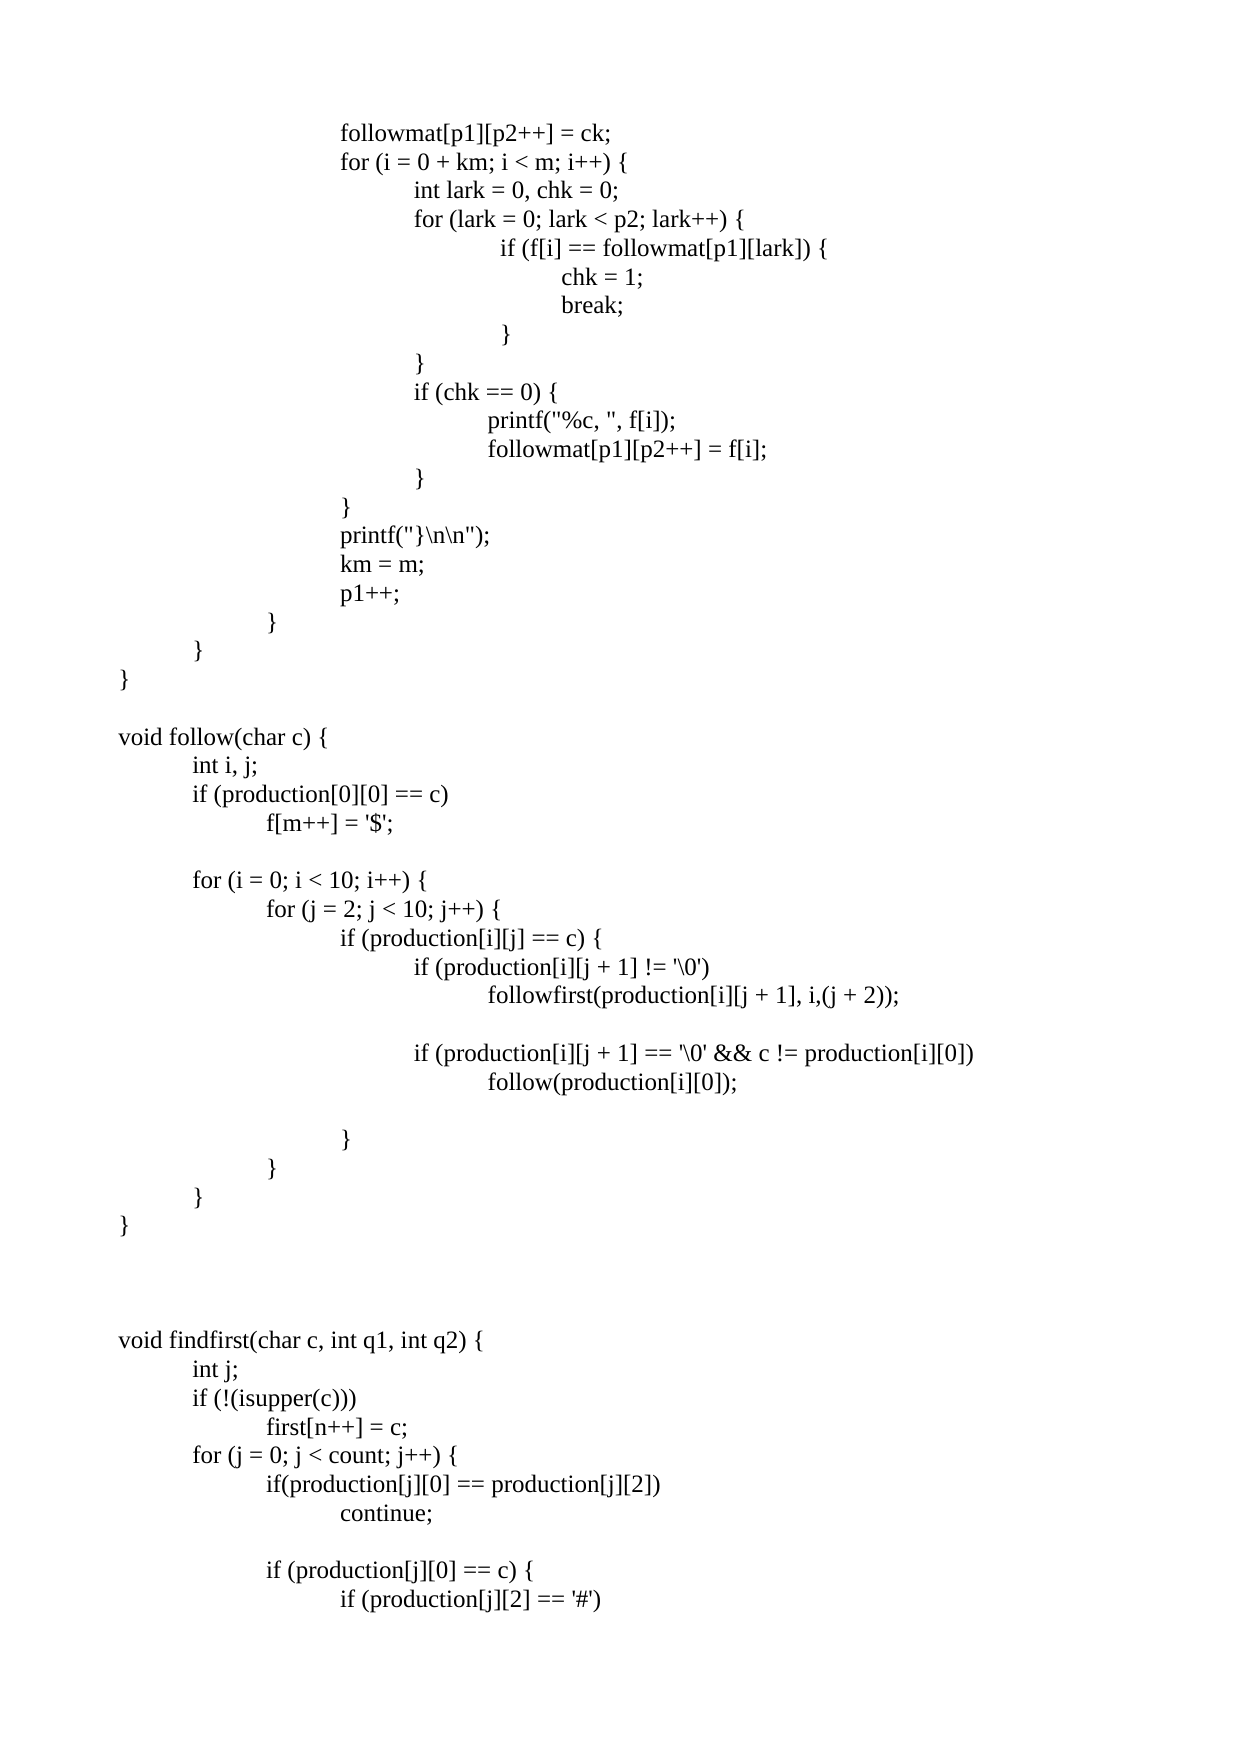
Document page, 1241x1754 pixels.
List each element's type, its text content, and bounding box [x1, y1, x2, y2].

text if (production[0][0] == c) [118, 779, 1122, 808]
text } [118, 636, 1122, 664]
text } [118, 1182, 1122, 1211]
text if (production[i][j + 1] != '\0') [118, 952, 1122, 981]
text km = m; [118, 549, 1122, 578]
text int i, j; [118, 751, 1122, 779]
text first[n++] = c; [118, 1412, 1122, 1441]
text p1++; [118, 578, 1122, 607]
text followmat[p1][p2++] = f[i]; [118, 434, 1122, 463]
text } [118, 664, 1122, 693]
text chk = 1; [118, 262, 1122, 291]
text follow(production[i][0]); [118, 1067, 1122, 1096]
text if(production[j][0] == production[j][2]) [118, 1469, 1122, 1498]
text } [118, 319, 1122, 348]
text if (f[i] == followmat[p1][lark]) { [118, 233, 1122, 262]
text } [118, 1153, 1122, 1182]
text int j; [118, 1354, 1122, 1383]
text void follow(char c) { [118, 722, 1122, 751]
text for (lark = 0; lark < p2; lark++) { [118, 204, 1122, 233]
text } [118, 1124, 1122, 1153]
text if (production[j][0] == c) { [118, 1556, 1122, 1584]
text if (production[i][j] == c) { [118, 923, 1122, 952]
text if (production[j][2] == '#') [118, 1584, 1122, 1613]
text if (production[i][j + 1] == '\0' && c != production[i][0]) [118, 1038, 1122, 1067]
text f[m++] = '$'; [118, 808, 1122, 837]
text int lark = 0, chk = 0; [118, 176, 1122, 204]
text followfirst(production[i][j + 1], i,(j + 2)); [118, 981, 1122, 1009]
text printf("}\n\n"); [118, 521, 1122, 549]
text for (j = 2; j < 10; j++) { [118, 894, 1122, 923]
text followmat[p1][p2++] = ck; [118, 118, 1122, 147]
text } [118, 492, 1122, 521]
text continue; [118, 1498, 1122, 1527]
text for (i = 0 + km; i < m; i++) { [118, 147, 1122, 176]
text } [118, 1211, 1122, 1239]
text printf("%c, ", f[i]); [118, 406, 1122, 434]
text for (j = 0; j < count; j++) { [118, 1441, 1122, 1469]
text break; [118, 291, 1122, 319]
text for (i = 0; i < 10; i++) { [118, 866, 1122, 894]
text void findfirst(char c, int q1, int q2) { [118, 1326, 1122, 1354]
text } [118, 463, 1122, 492]
text } [118, 348, 1122, 377]
text if (chk == 0) { [118, 377, 1122, 406]
text if (!(isupper(c))) [118, 1383, 1122, 1412]
text } [118, 607, 1122, 636]
